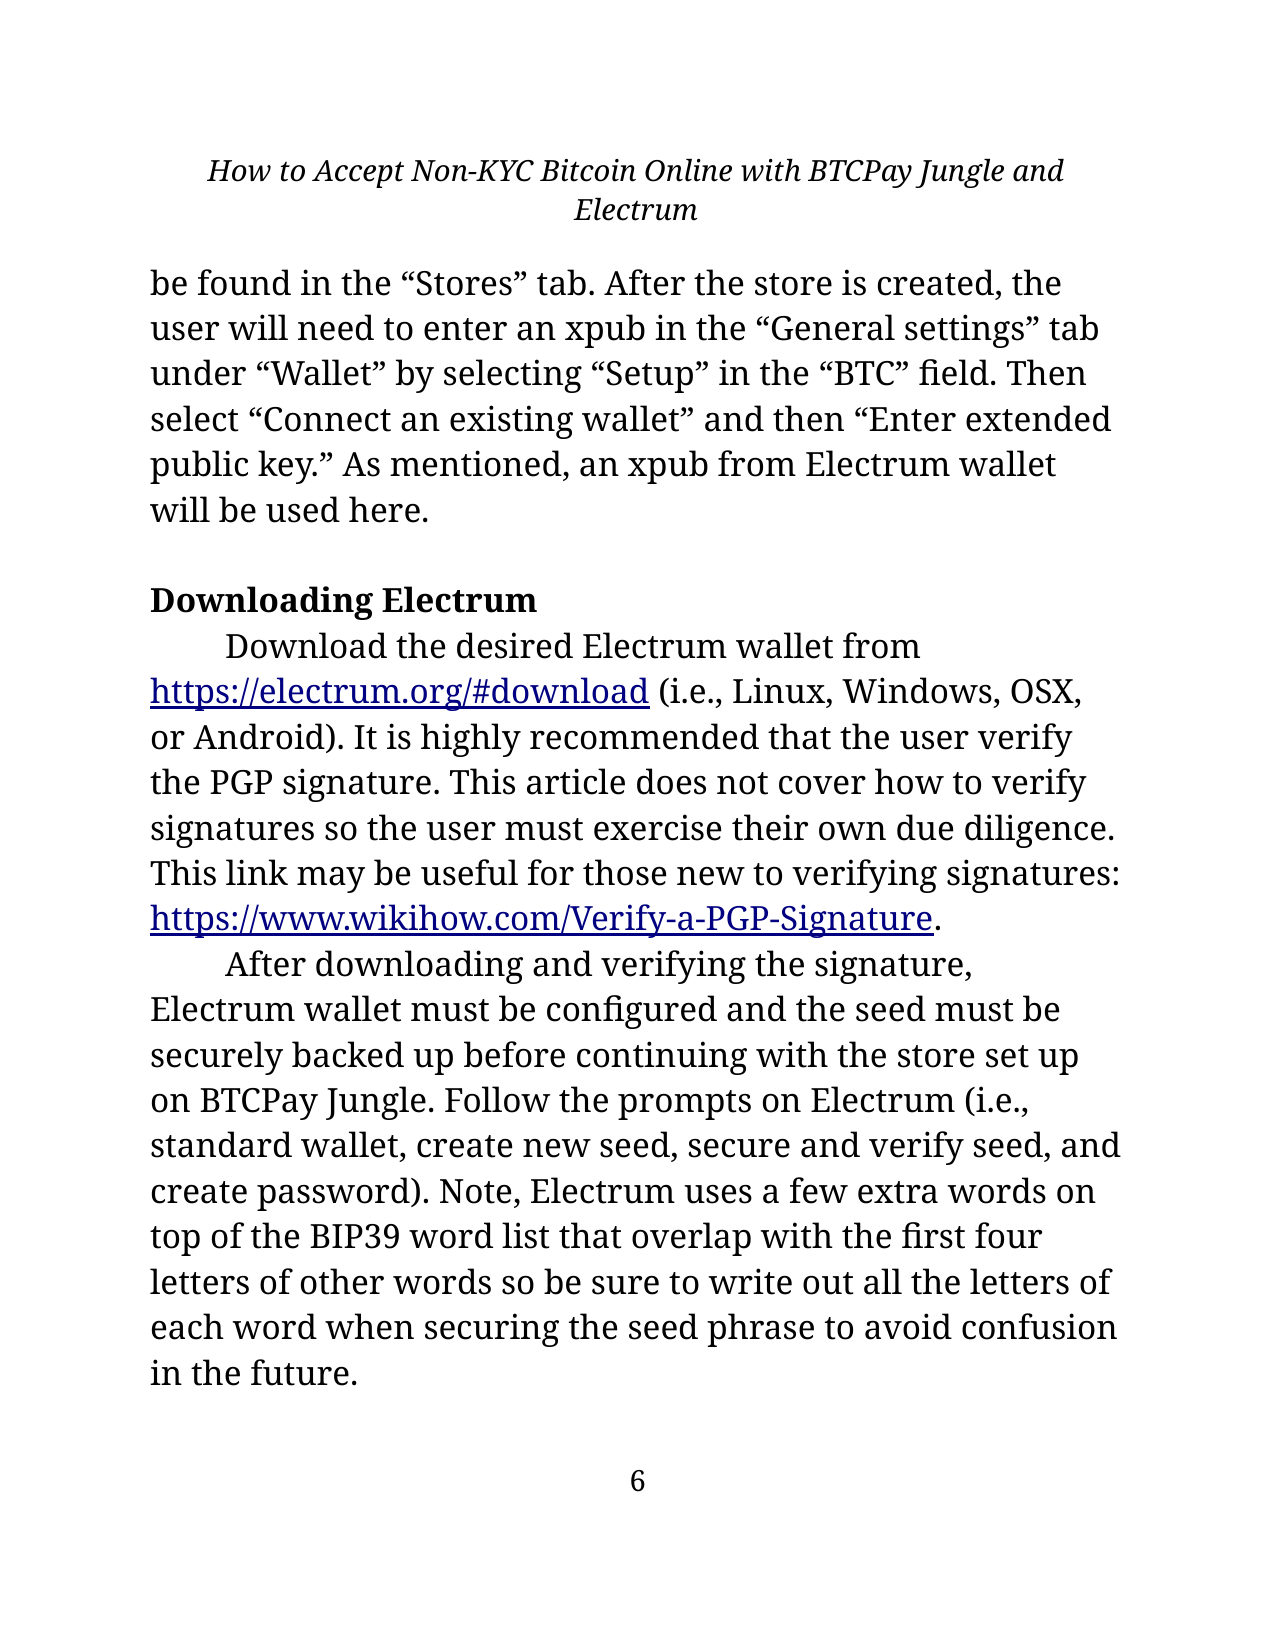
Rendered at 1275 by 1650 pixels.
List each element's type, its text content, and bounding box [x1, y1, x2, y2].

text After downloading and verifying the signature, Electrum wallet must be configured and the seed must be securely backed up before continuing with the store set up on BTCPay Jungle. Follow the prompts on Electrum (i.e., standard wallet, create new seed, secure and verify seed, and create password). Note, Electrum uses a few extra words on top of the BIP39 word list that overlap with the first four letters of other words so be sure to write out all the letters of each word when securing the seed phrase to avoid confusion in the future. [150, 941, 1125, 1395]
text Download the desired Electrum wallet from https://electrum.org/#download (i.e., Linux, Windows, OSX, or Android). It is highly recommended that the user verify the PGP signature. This article does not cover how to verify signatures so the user must exercise their own due diligence. This link may be useful for those new to verifying signatures: https://www.wikihow.com/Verify-a-PGP-Signature. [150, 623, 1125, 941]
text Downloading Electrum [150, 577, 1125, 623]
text be found in the “Stores” tab. After the store is created, the user will need to enter an xpub in the “General settings” tab under “Wallet” by selecting “Setup” in the “BTC” field. Then select “Connect an existing wallet” and then “Enter extended public key.” As mentioned, an xpub from Electrum wallet will be used here. [150, 259, 1125, 532]
